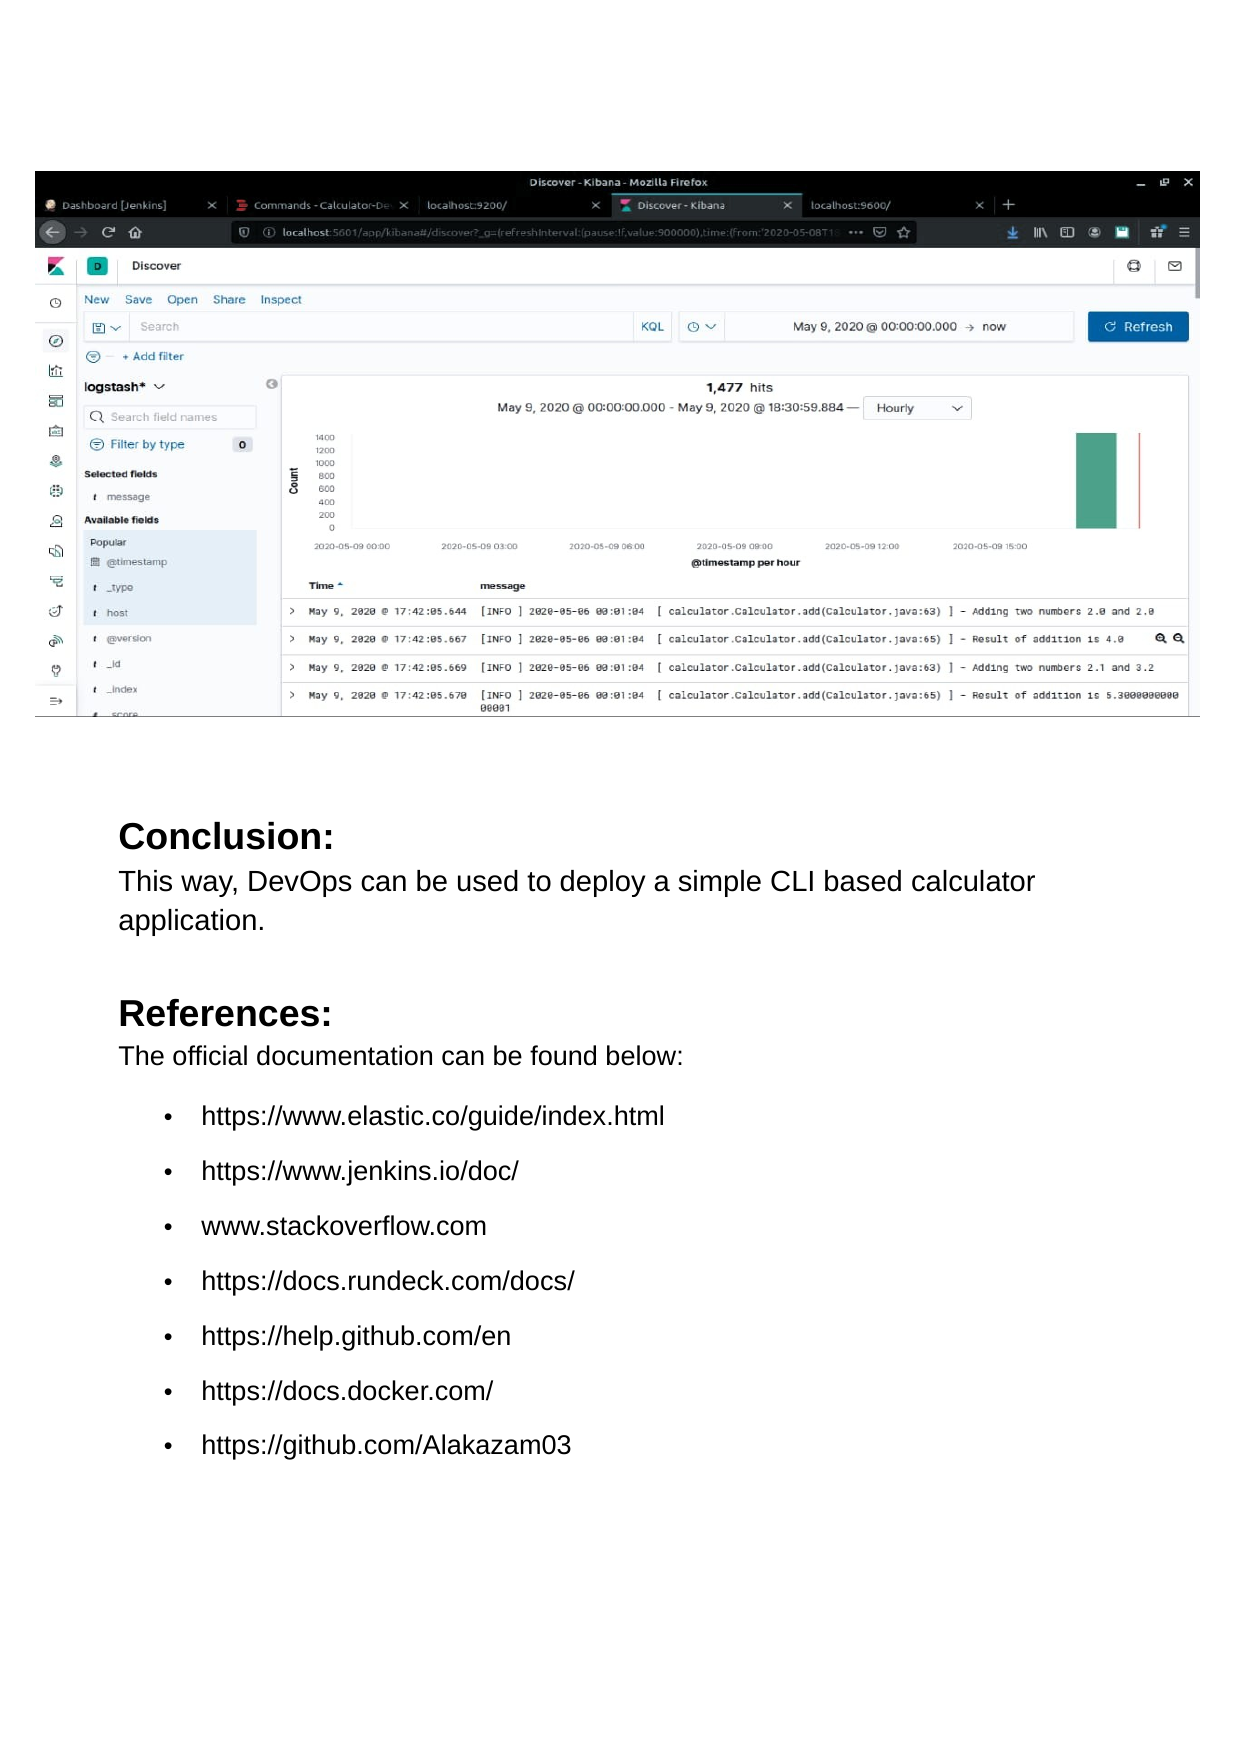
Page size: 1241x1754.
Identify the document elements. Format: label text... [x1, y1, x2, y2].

list https://www.jenkins.io/doc/ [164, 1155, 1122, 1186]
list https://github.com/Alakazam03 [164, 1429, 1122, 1461]
text References: [118, 991, 1122, 1034]
picture [35, 171, 1200, 717]
list https://docs.rundeck.com/docs/ [164, 1265, 1122, 1296]
list https://docs.docker.com/ [164, 1374, 1122, 1406]
list https://www.elastic.co/guide/index.html [164, 1100, 1122, 1131]
list https://help.github.com/en [164, 1319, 1122, 1351]
text The official documentation can be found below: [118, 1040, 1122, 1072]
text This way, DevOps can be used to deploy a simple CLI based calculator application. [118, 864, 1122, 936]
list www.stackoverflow.com [164, 1210, 1122, 1241]
text Conclusion: [118, 814, 1122, 858]
